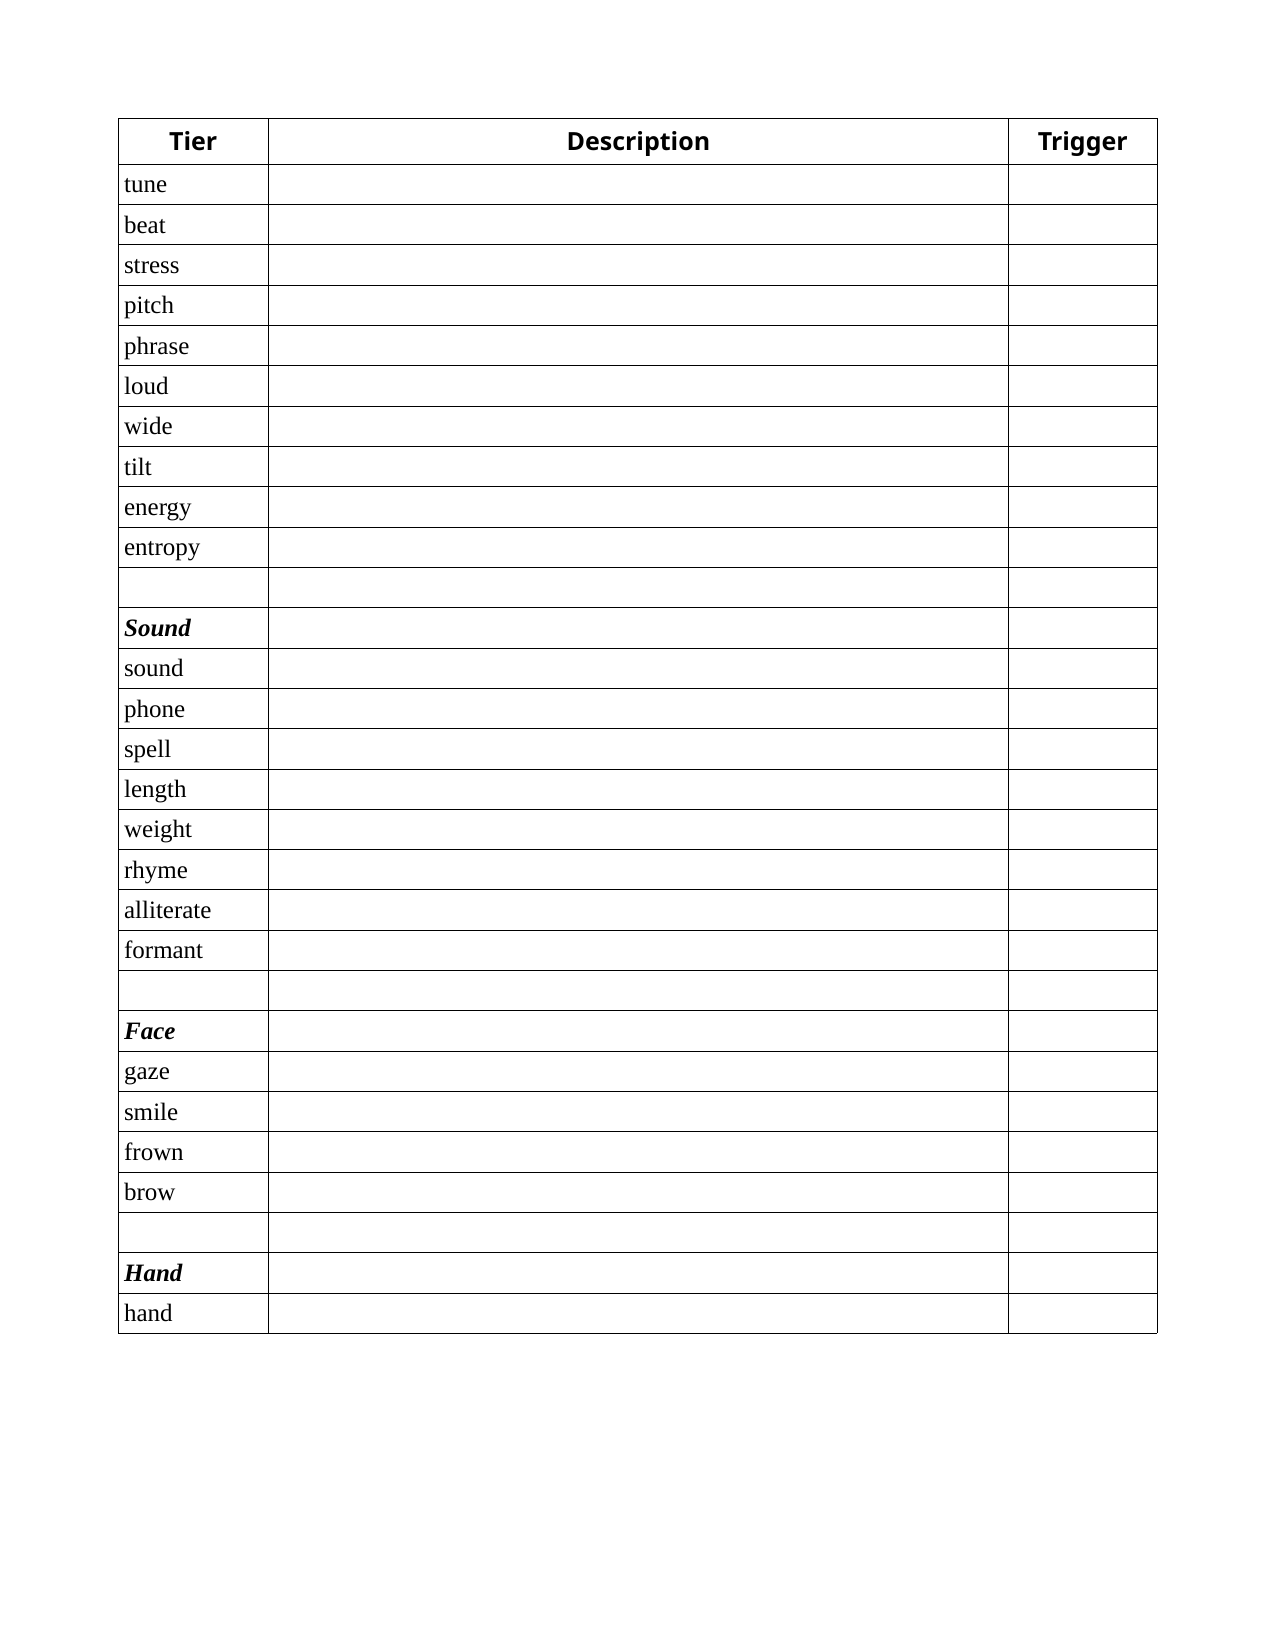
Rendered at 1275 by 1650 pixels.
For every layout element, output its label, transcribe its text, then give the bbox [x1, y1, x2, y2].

table_cell [269, 487, 1008, 527]
table_cell [1009, 568, 1157, 607]
table_cell [1009, 1213, 1157, 1252]
table_cell [269, 165, 1008, 204]
table_cell loud [119, 366, 268, 406]
table_cell [1009, 1011, 1157, 1051]
table_cell [1009, 1253, 1157, 1292]
table_header Tier [119, 119, 268, 164]
table_cell [1009, 487, 1157, 527]
table_cell [269, 1011, 1008, 1051]
table_cell frown [119, 1132, 268, 1172]
table_cell [1009, 205, 1157, 244]
table_header Trigger [1009, 119, 1157, 164]
table_cell phrase [119, 326, 268, 365]
table_cell pitch [119, 286, 268, 325]
table_cell [1009, 689, 1157, 728]
table_cell tilt [119, 447, 268, 486]
table_cell [1009, 850, 1157, 889]
table_cell [1009, 1132, 1157, 1172]
table_cell [1009, 931, 1157, 970]
table_cell [1009, 245, 1157, 285]
table_cell [269, 649, 1008, 688]
table_cell smile [119, 1092, 268, 1131]
table_cell alliterate [119, 890, 268, 930]
table_cell weight [119, 810, 268, 849]
table_cell length [119, 770, 268, 809]
table_cell [269, 245, 1008, 285]
table_cell [1009, 729, 1157, 768]
table_cell [269, 850, 1008, 889]
table_cell [269, 447, 1008, 486]
table_cell [269, 608, 1008, 647]
table_cell [269, 1213, 1008, 1252]
table_cell [269, 1092, 1008, 1131]
table_cell [1009, 366, 1157, 406]
table_cell [119, 971, 268, 1010]
table_cell [269, 770, 1008, 809]
table_cell beat [119, 205, 268, 244]
table_cell phone [119, 689, 268, 728]
table_cell [119, 568, 268, 607]
table_cell sound [119, 649, 268, 688]
table_cell [1009, 286, 1157, 325]
table_cell [269, 810, 1008, 849]
table_cell [1009, 1092, 1157, 1131]
table_cell [269, 1253, 1008, 1292]
table_cell [1009, 770, 1157, 809]
table_cell brow [119, 1173, 268, 1212]
table_cell [1009, 1294, 1157, 1333]
table_cell [269, 407, 1008, 446]
table_cell [269, 1132, 1008, 1172]
table_cell [1009, 971, 1157, 1010]
table_cell [269, 366, 1008, 406]
table_cell energy [119, 487, 268, 527]
table_cell Sound [119, 608, 268, 647]
table_cell [269, 971, 1008, 1010]
table_cell [1009, 407, 1157, 446]
table_cell [1009, 528, 1157, 567]
table_cell gaze [119, 1052, 268, 1091]
table_cell spell [119, 729, 268, 768]
table_cell [269, 568, 1008, 607]
table_cell [269, 1052, 1008, 1091]
table_cell [1009, 165, 1157, 204]
table_cell [1009, 890, 1157, 930]
table_cell Face [119, 1011, 268, 1051]
table_cell tune [119, 165, 268, 204]
table_cell [269, 931, 1008, 970]
table_cell hand [119, 1294, 268, 1333]
table_cell [269, 689, 1008, 728]
table_cell stress [119, 245, 268, 285]
table_cell [119, 1213, 268, 1252]
table_cell [1009, 447, 1157, 486]
table_cell [269, 528, 1008, 567]
table_cell formant [119, 931, 268, 970]
table_cell [269, 286, 1008, 325]
table_cell [269, 1294, 1008, 1333]
table_cell [1009, 608, 1157, 647]
table_cell rhyme [119, 850, 268, 889]
table_cell [1009, 1173, 1157, 1212]
table_cell [1009, 1052, 1157, 1091]
table_cell [269, 326, 1008, 365]
table_cell entropy [119, 528, 268, 567]
table_cell [269, 890, 1008, 930]
table_cell [269, 729, 1008, 768]
table_cell [1009, 810, 1157, 849]
table_cell [1009, 649, 1157, 688]
table_cell wide [119, 407, 268, 446]
table_header Description [269, 119, 1008, 164]
table_cell [269, 1173, 1008, 1212]
table_cell [269, 205, 1008, 244]
table_cell Hand [119, 1253, 268, 1292]
table_cell [1009, 326, 1157, 365]
